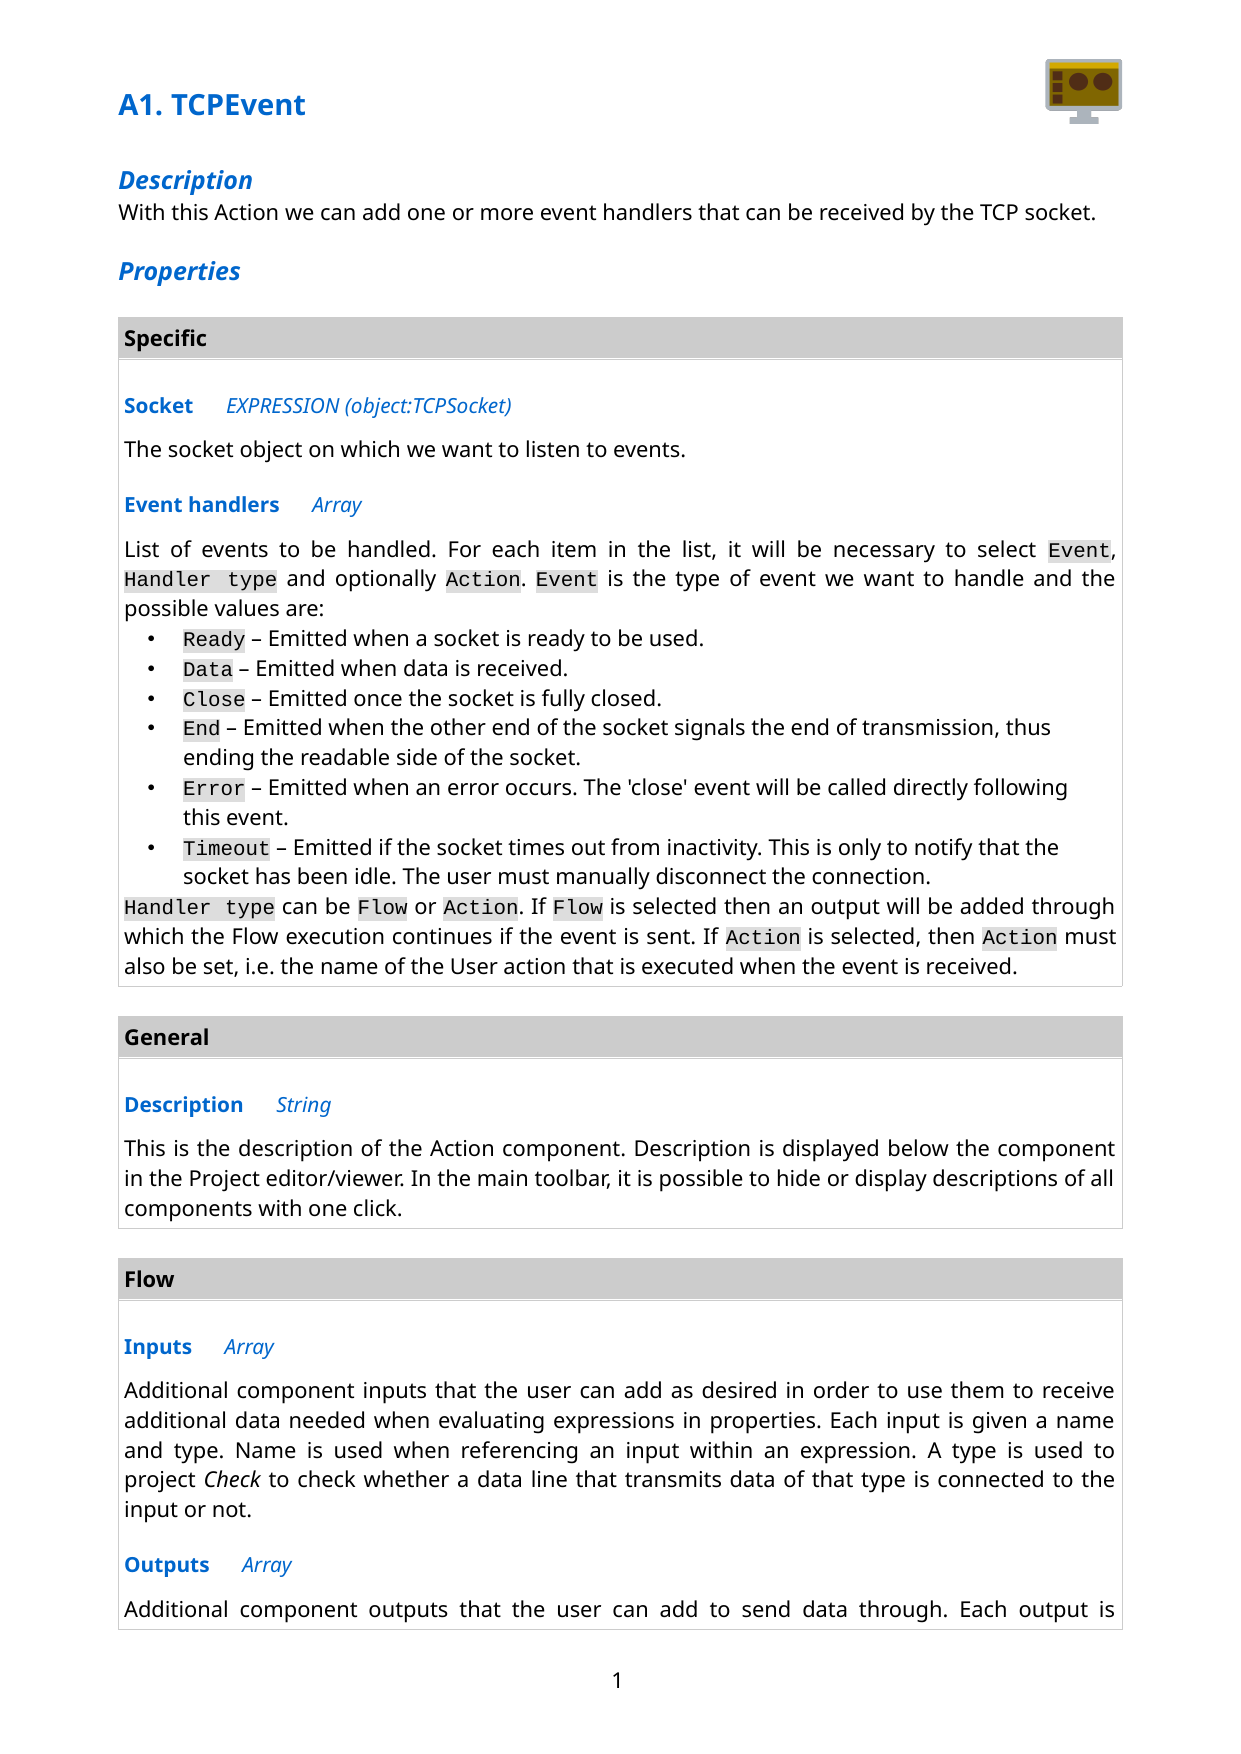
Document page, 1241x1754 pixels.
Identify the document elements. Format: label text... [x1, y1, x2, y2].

table_header Flow [119, 1259, 1122, 1299]
table_cell Socket EXPRESSION (object:TCPSocket) The socket object on which we want to listen to events. Event handlers Array List of events to be handled. For each item in the list, it will be necessary to select Event, Handler type and optionally Action. Event is the type of event we want to handle and the possible values are: Ready – Emitted when a socket is ready to be used. Data – Emitted when data is received. Close – Emitted once the socket is fully closed. End – Emitted when the other end of the socket signals the end of transmission, thus ending the readable side of the socket. Error – Emitted when an error occurs. The 'close' event will be called directly following this event. Timeout – Emitted if the socket times out from inactivity. This is only to notify that the socket has been idle. The user must manually disconnect the connection. Handler type can be Flow or Action. If Flow is selected then an output will be added through which the Flow execution continues if the event is sent. If Action is selected, then Action must also be set, i.e. the name of the User action that is executed when the event is received. [119, 360, 1122, 986]
table_header Specific [119, 318, 1122, 358]
subtitle Description [118, 163, 1122, 197]
table_cell Inputs Array Additional component inputs that the user can add as desired in order to use them to receive additional data needed when evaluating expressions in properties. Each input is given a name and type. Name is used when referencing an input within an expression. A type is used to project Check to check whether a data line that transmits data of that type is connected to the input or not. Outputs Array Additional component outputs that the user can add to send data through. Each output is [119, 1301, 1122, 1629]
picture [1045, 59, 1123, 124]
text With this Action we can add one or more event handlers that can be received by the TCP socket. [118, 197, 1122, 227]
subtitle TCPEvent [118, 84, 1045, 124]
table_header General [119, 1017, 1122, 1057]
subtitle Properties [118, 253, 1122, 287]
table_cell Description String This is the description of the Action component. Description is displayed below the component in the Project editor/viewer. In the main toolbar, it is possible to hide or display descriptions of all components with one click. [119, 1059, 1122, 1228]
